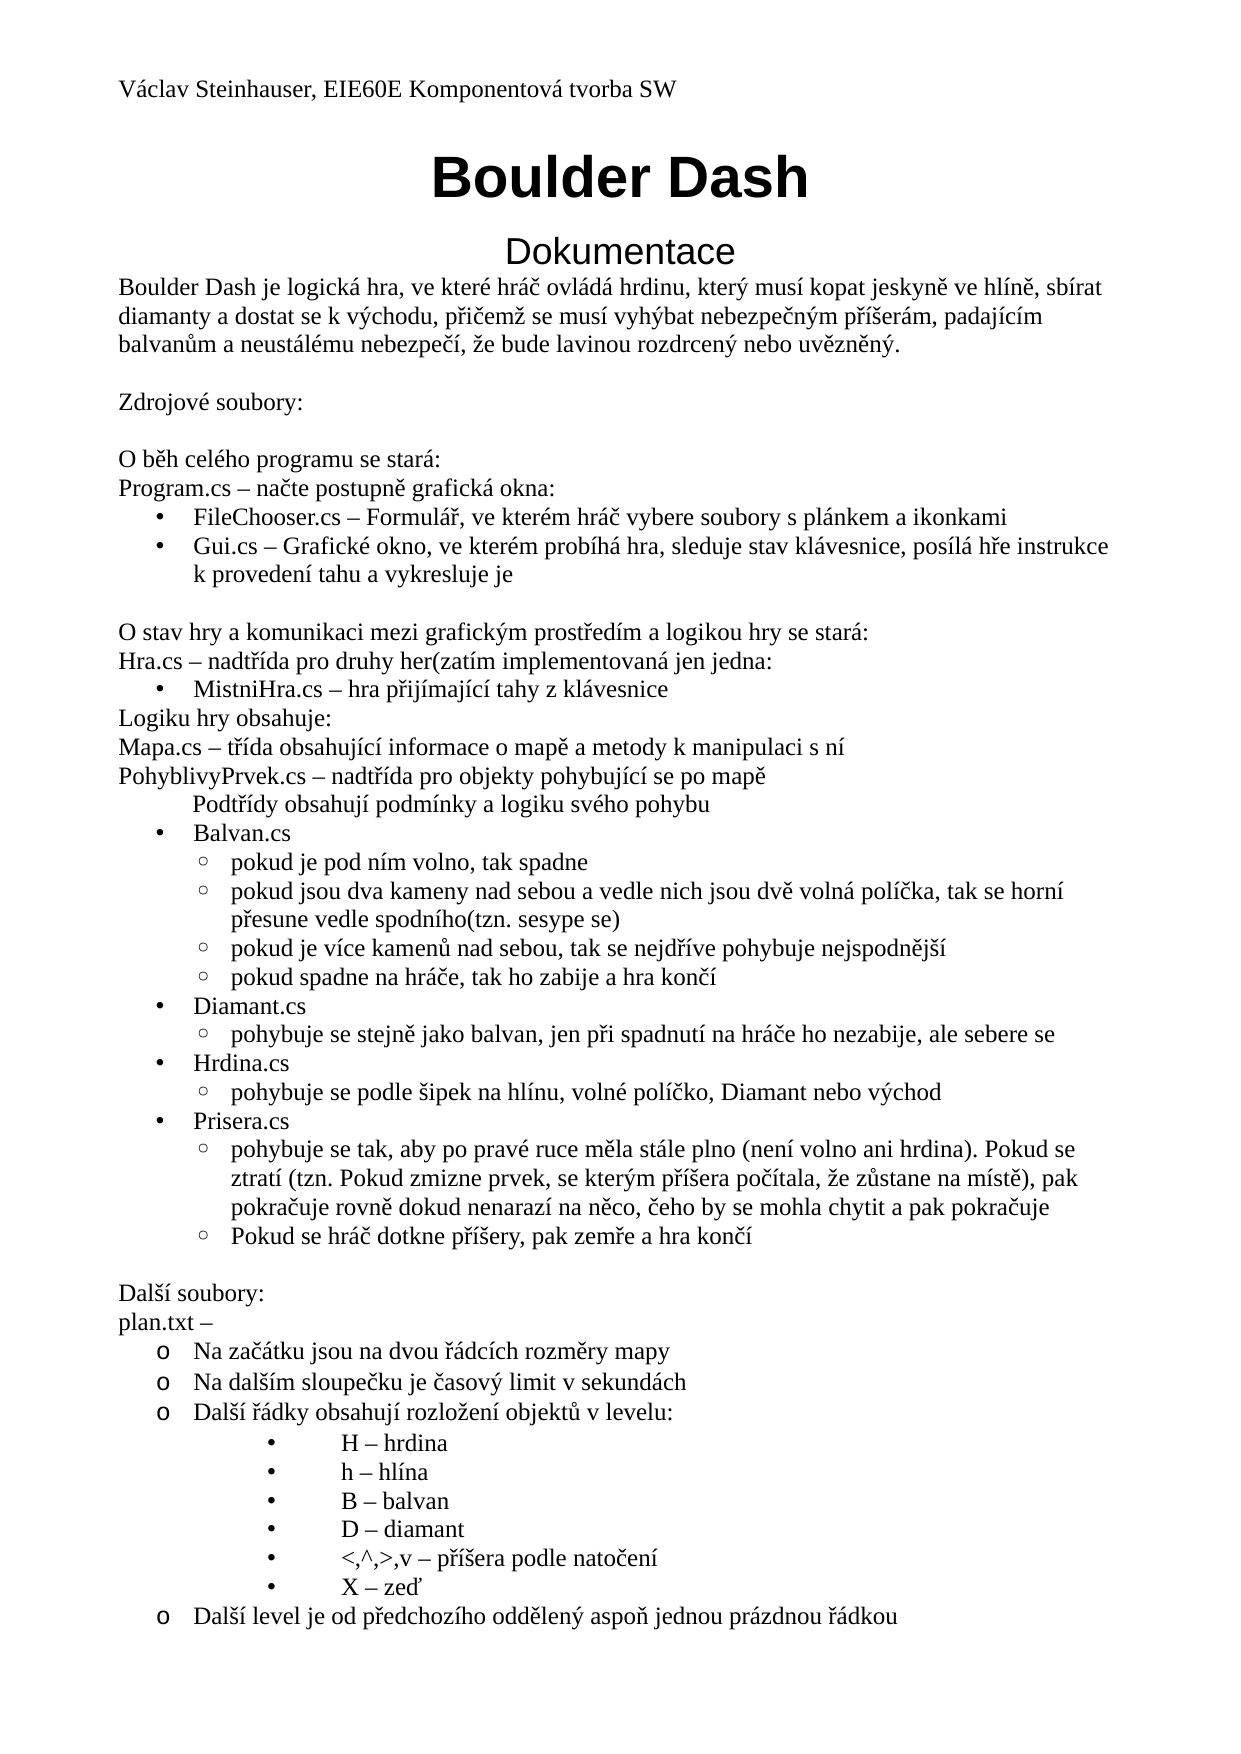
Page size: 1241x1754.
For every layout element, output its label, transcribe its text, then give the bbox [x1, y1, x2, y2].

list Další level je od předchozího oddělený aspoň jednou prázdnou řádkou [156, 1601, 1122, 1632]
list Diamant.cs [156, 991, 1122, 1019]
list FileChooser.cs – Formulář, ve kterém hráč vybere soubory s plánkem a ikonkami [156, 502, 1122, 531]
text Další soubory: [118, 1278, 1122, 1307]
list pohybuje se stejně jako balvan, jen při spadnutí na hráče ho nezabije, ale sebere se [193, 1019, 1122, 1048]
text Boulder Dash je logická hra, ve které hráč ovládá hrdinu, který musí kopat jeskyně ve hlíně, sbírat diamanty a dostat se k východu, přičemž se musí vyhýbat nebezpečným příšerám, padajícím balvanům a neustálému nebezpečí, že bude lavinou rozdrcený nebo uvězněný. [118, 272, 1122, 358]
text Zdrojové soubory: [118, 387, 1122, 416]
text Logiku hry obsahuje: [118, 703, 1122, 732]
text Program.cs – načte postupně grafická okna: [118, 473, 1122, 502]
text Hra.cs – nadtřída pro druhy her(zatím implementovaná jen jedna: [118, 646, 1122, 674]
list Balvan.cs [156, 818, 1122, 847]
list Na začátku jsou na dvou řádcích rozměry mapy [156, 1336, 1122, 1367]
list pohybuje se podle šipek na hlínu, volné políčko, Diamant nebo východ [193, 1077, 1122, 1106]
list pokud jsou dva kameny nad sebou a vedle nich jsou dvě volná políčka, tak se horní přesune vedle spodního(tzn. sesype se) [193, 876, 1122, 933]
list Hrdina.cs [156, 1048, 1122, 1077]
list <,^,>,v – příšera podle natočení [267, 1543, 1122, 1572]
list h – hlína [267, 1457, 1122, 1486]
text Mapa.cs – třída obsahující informace o mapě a metody k manipulaci s ní [118, 732, 1122, 761]
list H – hrdina [267, 1428, 1122, 1457]
list Další řádky obsahují rozložení objektů v levelu: [156, 1397, 1122, 1428]
list pohybuje se tak, aby po pravé ruce měla stále plno (není volno ani hrdina). Pokud se ztratí (tzn. Pokud zmizne prvek, se kterým příšera počítala, že zůstane na místě), pak pokračuje rovně dokud nenarazí na něco, čeho by se mohla chytit a pak pokračuje [193, 1134, 1122, 1221]
list Prisera.cs [156, 1106, 1122, 1134]
list Gui.cs – Grafické okno, ve kterém probíhá hra, sleduje stav klávesnice, posílá hře instrukce k provedení tahu a vykresluje je [156, 531, 1122, 588]
list pokud je pod ním volno, tak spadne [193, 847, 1122, 876]
list pokud spadne na hráče, tak ho zabije a hra končí [193, 962, 1122, 991]
text O běh celého programu se stará: [118, 444, 1122, 473]
list B – balvan [267, 1486, 1122, 1514]
text Podtřídy obsahují podmínky a logiku svého pohybu [118, 789, 1122, 818]
text O stav hry a komunikaci mezi grafickým prostředím a logikou hry se stará: [118, 617, 1122, 646]
text PohyblivyPrvek.cs – nadtřída pro objekty pohybující se po mapě [118, 761, 1122, 789]
text plan.txt – [118, 1307, 1122, 1336]
text Dokumentace [118, 229, 1122, 272]
list Pokud se hráč dotkne příšery, pak zemře a hra končí [193, 1221, 1122, 1249]
list X – zeď [267, 1572, 1122, 1601]
list pokud je více kamenů nad sebou, tak se nejdříve pohybuje nejspodnější [193, 933, 1122, 962]
list MistniHra.cs – hra přijímající tahy z klávesnice [156, 674, 1122, 703]
list D – diamant [267, 1514, 1122, 1543]
text Boulder Dash [118, 143, 1122, 210]
list Na dalším sloupečku je časový limit v sekundách [156, 1367, 1122, 1397]
